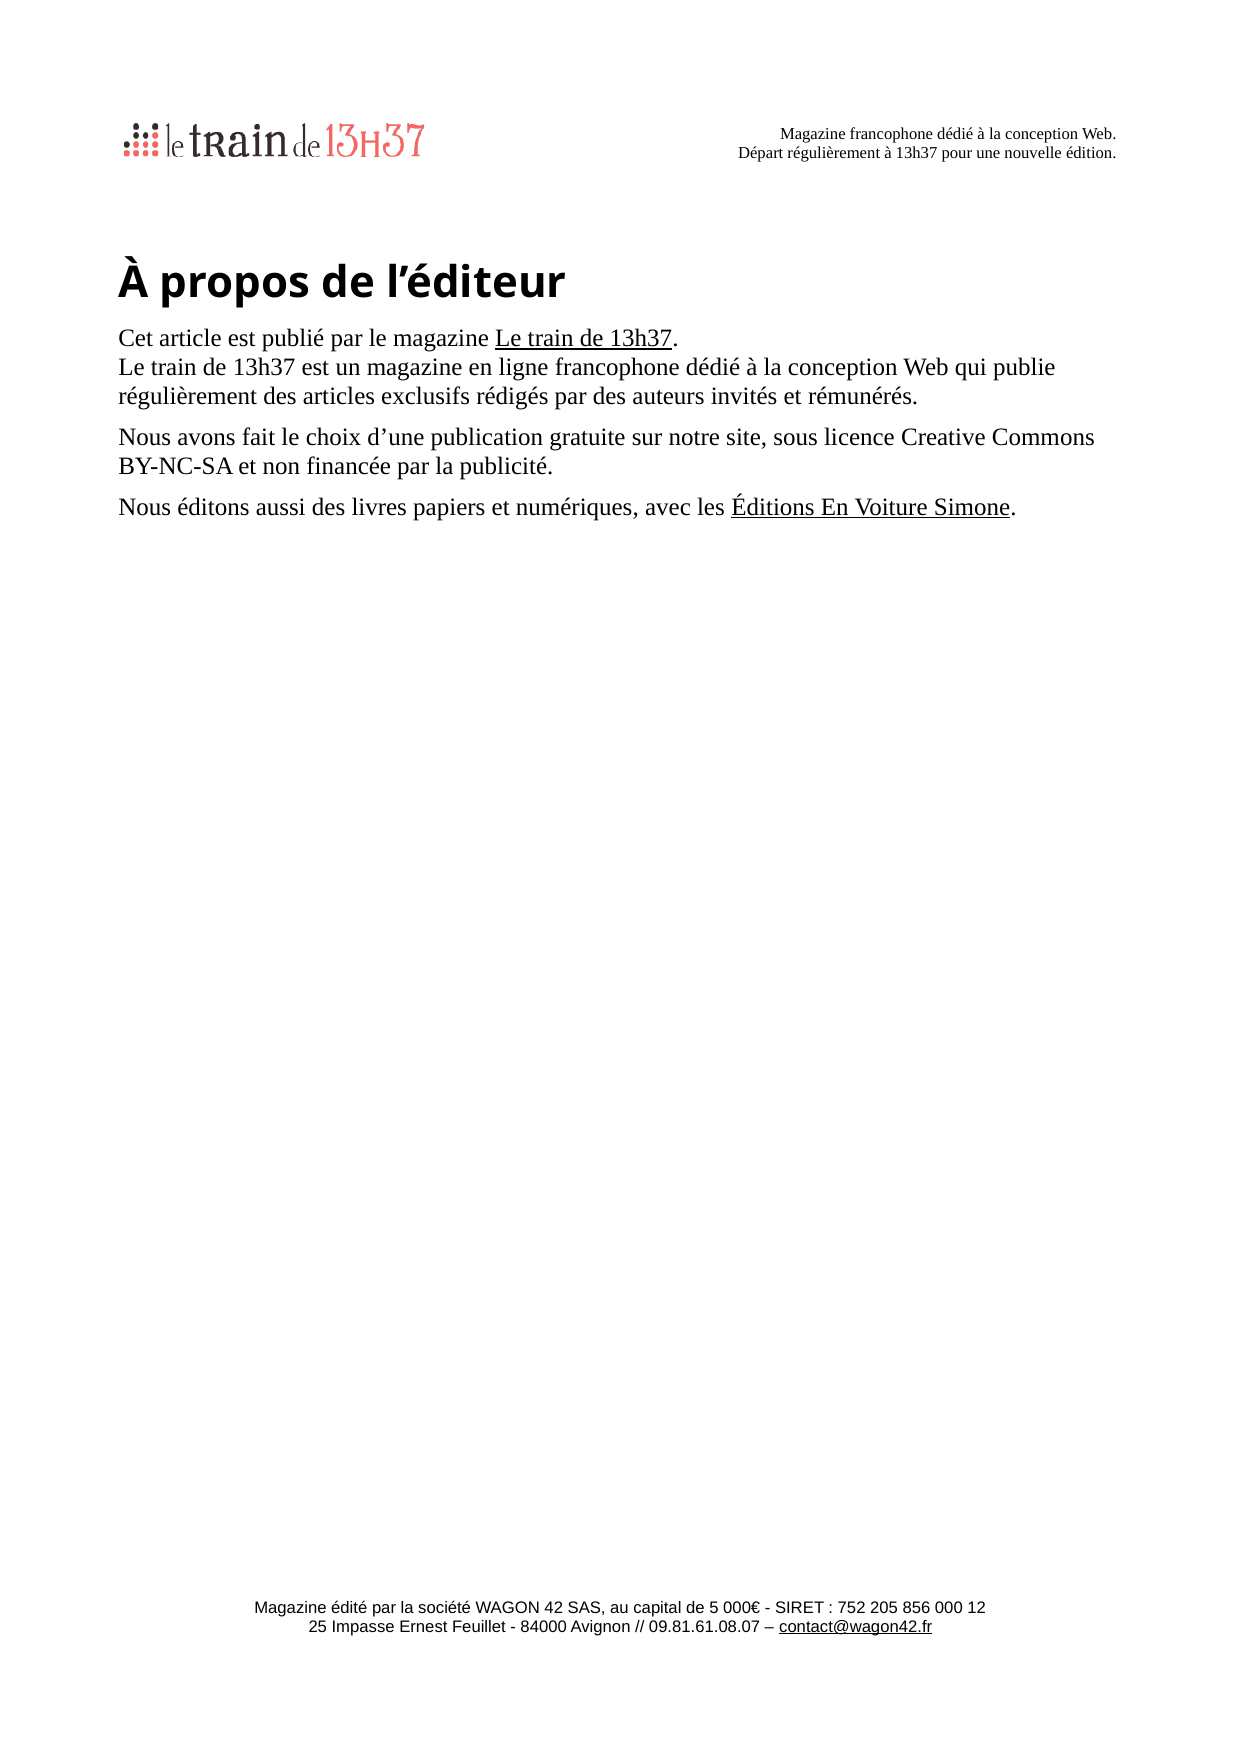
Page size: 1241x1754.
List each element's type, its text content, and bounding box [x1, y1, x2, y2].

text Cet article est publié par le magazine Le train de 13h37. [118, 323, 1122, 352]
text Nous avons fait le choix d’une publication gratuite sur notre site, sous licence Creative Commons BY-NC-SA et non financée par la publicité. [118, 422, 1122, 479]
text Le train de 13h37 est un magazine en ligne francophone dédié à la conception Web qui publie régulièrement des articles exclusifs rédigés par des auteurs invités et rémunérés. [118, 352, 1122, 409]
picture [123, 123, 425, 157]
subtitle À propos de l’éditeur [118, 251, 1122, 311]
text Nous éditons aussi des livres papiers et numériques, avec les Éditions En Voiture Simone. [118, 492, 1122, 521]
